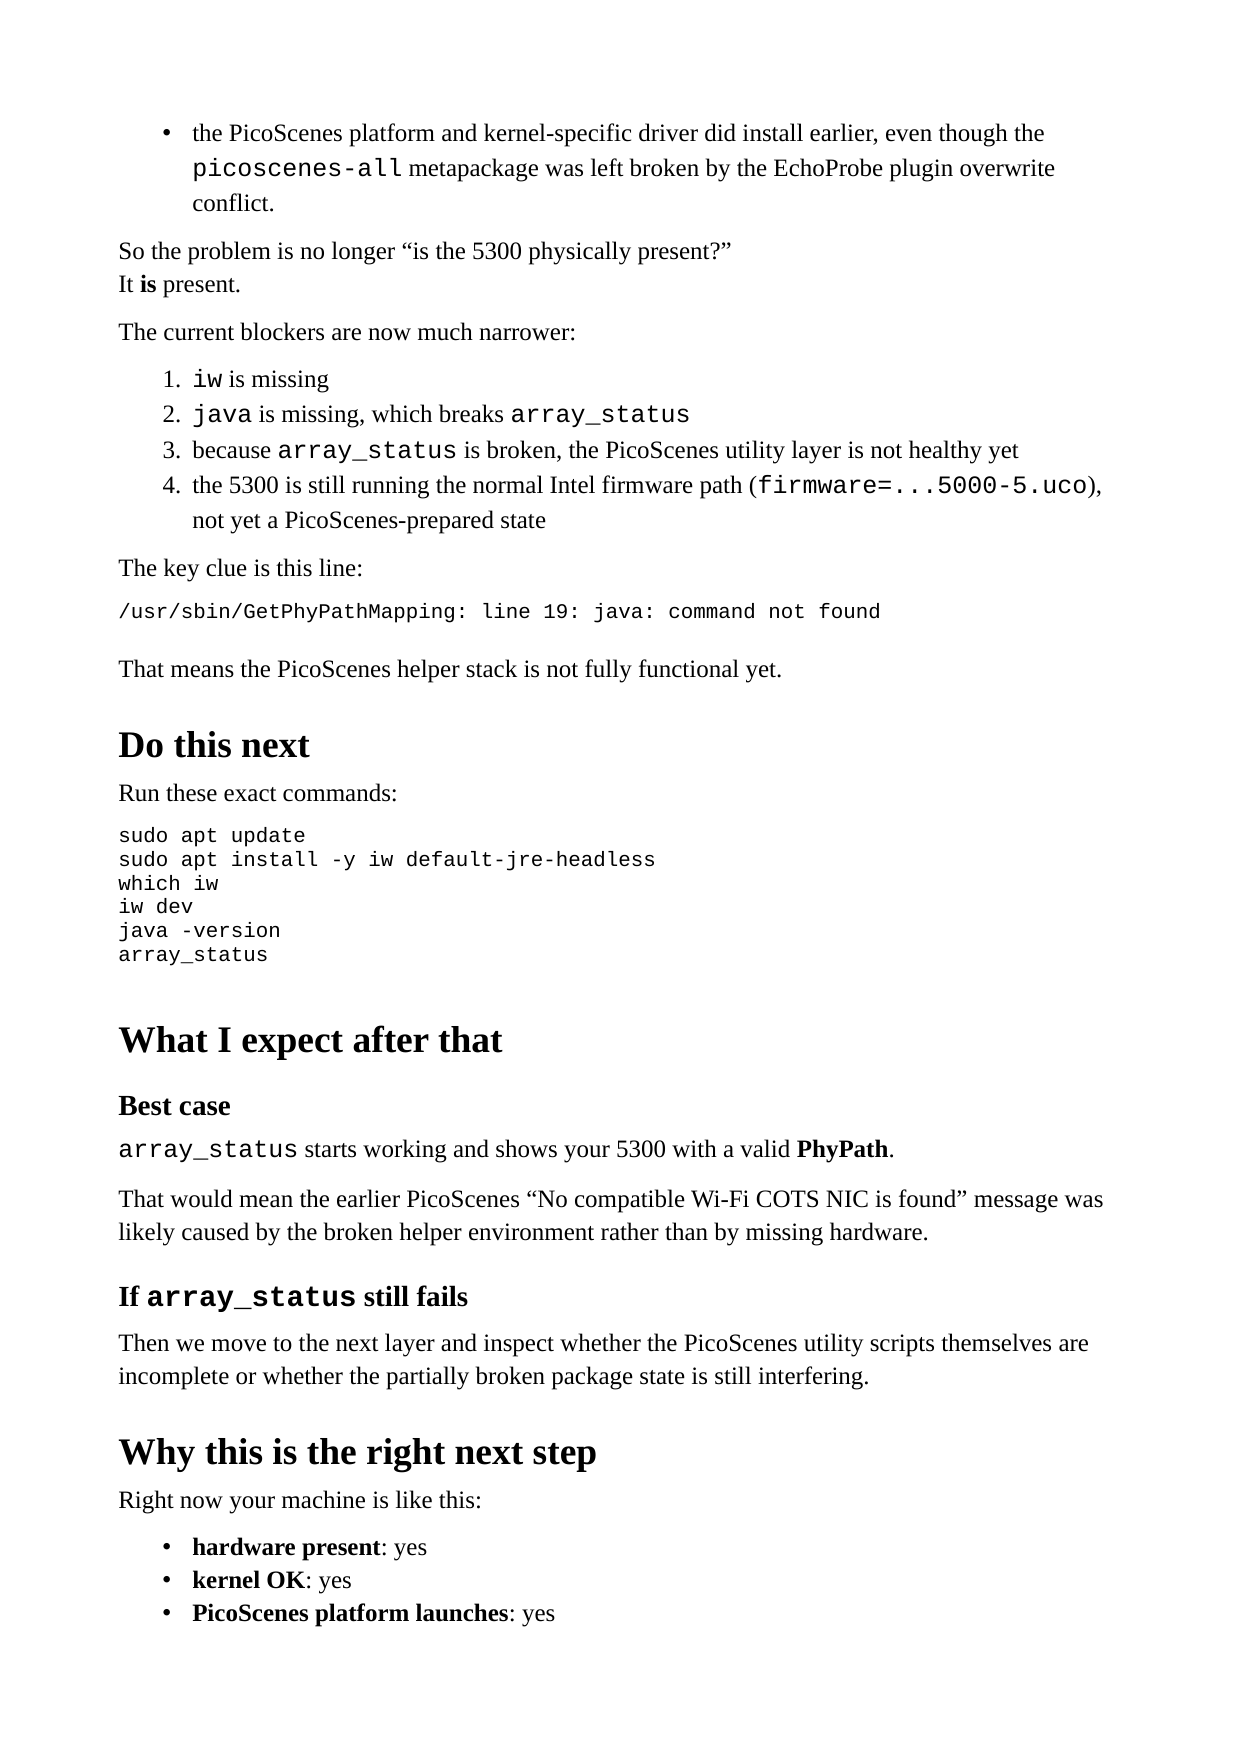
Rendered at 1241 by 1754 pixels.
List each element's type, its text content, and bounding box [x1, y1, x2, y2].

text iw dev [118, 896, 1122, 920]
text Then we move to the next layer and inspect whether the PicoScenes utility scripts themselves are incomplete or whether the partially broken package state is still interfering. [118, 1328, 1122, 1389]
text sudo apt install -y iw default-jre-headless [118, 849, 1122, 873]
text The key clue is this line: [118, 553, 1122, 582]
list hardware present: yes [162, 1532, 1122, 1561]
list PicoScenes platform launches: yes [162, 1598, 1122, 1627]
text The current blockers are now much narrower: [118, 317, 1122, 345]
text which iw [118, 873, 1122, 896]
subtitle Best case [118, 1088, 1122, 1121]
subtitle Do this next [118, 722, 1122, 765]
text Run these exact commands: [118, 778, 1122, 807]
text array_status starts working and shows your 5300 with a valid PhyPath. [118, 1134, 1122, 1165]
list the PicoScenes platform and kernel-specific driver did install earlier, even though the picoscenes-all metapackage was left broken by the EchoProbe plugin overwrite conflict. [162, 118, 1122, 217]
subtitle If array_status still fails [118, 1279, 1122, 1315]
subtitle What I expect after that [118, 1018, 1122, 1061]
list the 5300 is still running the normal Intel firmware path (firmware=...5000-5.uco), not yet a PicoScenes-prepared state [162, 470, 1122, 534]
list because array_status is broken, the PicoScenes utility layer is not healthy yet [162, 435, 1122, 466]
text sudo apt update [118, 826, 1122, 849]
text That would mean the earlier PicoScenes “No compatible Wi-Fi COTS NIC is found” message was likely caused by the broken helper environment rather than by missing hardware. [118, 1184, 1122, 1246]
text /usr/sbin/GetPhyPathMapping: line 19: java: command not found [118, 601, 1122, 624]
text array_status [118, 944, 1122, 967]
text So the problem is no longer “is the 5300 physically present?” It is present. [118, 236, 1122, 298]
text That means the PicoScenes helper stack is not fully functional yet. [118, 654, 1122, 683]
list kernel OK: yes [162, 1565, 1122, 1594]
subtitle Why this is the right next step [118, 1429, 1122, 1472]
list iw is missing [162, 364, 1122, 395]
list java is missing, which breaks array_status [162, 399, 1122, 430]
text java -version [118, 920, 1122, 944]
text Right now your machine is like this: [118, 1485, 1122, 1513]
